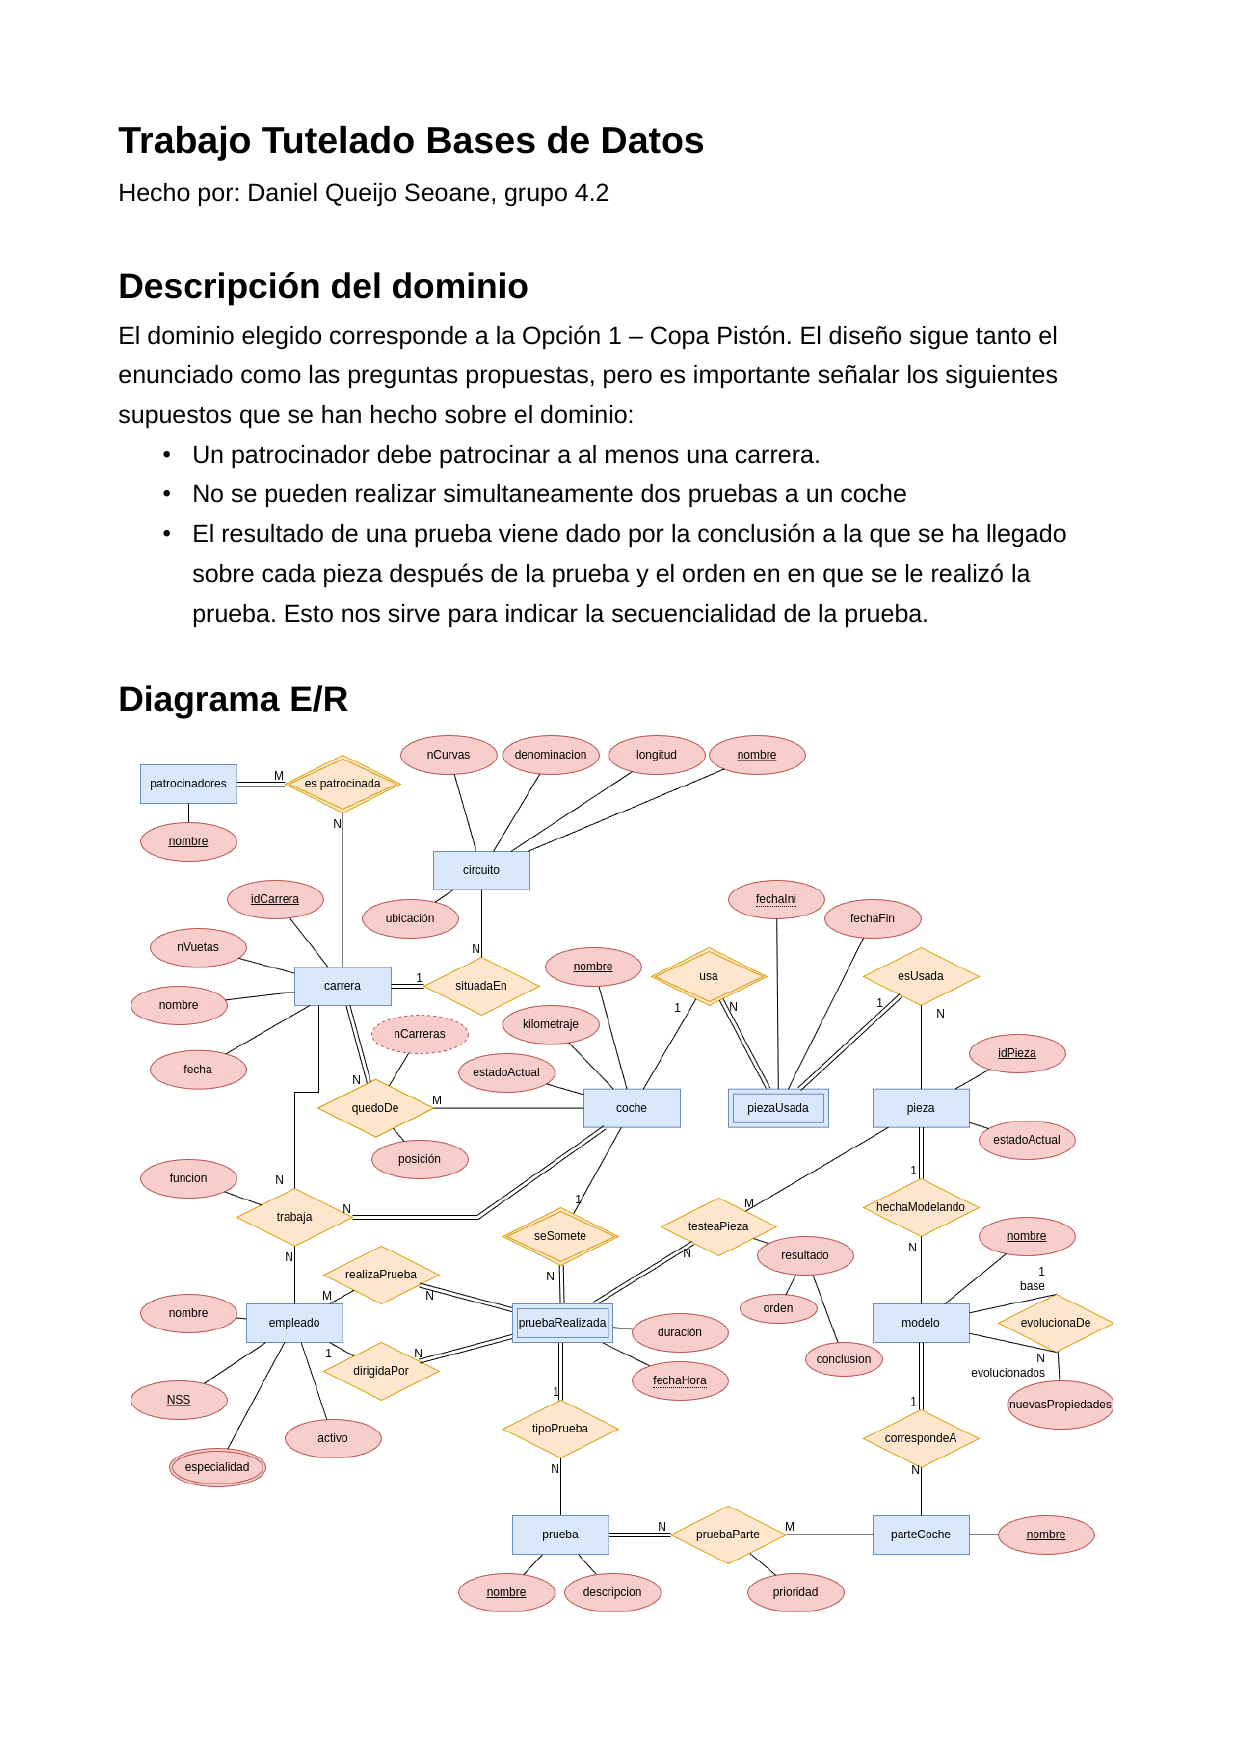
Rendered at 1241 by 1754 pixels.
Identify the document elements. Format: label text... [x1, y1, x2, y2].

list Un patrocinador debe patrocinar a al menos una carrera. [162, 440, 1122, 468]
text Diagrama E/R [118, 678, 1122, 718]
text Trabajo Tutelado Bases de Datos [118, 118, 1122, 161]
text El dominio elegido corresponde a la Opción 1 – Copa Pistón. El diseño sigue tanto el enunciado como las preguntas propuestas, pero es importante señalar los siguientes supuestos que se han hecho sobre el dominio: [118, 321, 1122, 429]
picture [131, 735, 1113, 1612]
list El resultado de una prueba viene dado por la conclusión a la que se ha llegado sobre cada pieza después de la prueba y el orden en en que se le realizó la prueba. Esto nos sirve para indicar la secuencialidad de la prueba. [162, 519, 1122, 627]
list No se pueden realizar simultaneamente dos pruebas a un coche [162, 479, 1122, 508]
text Hecho por: Daniel Queijo Seoane, grupo 4.2 [118, 178, 1122, 206]
text Descripción del dominio [118, 265, 1122, 306]
